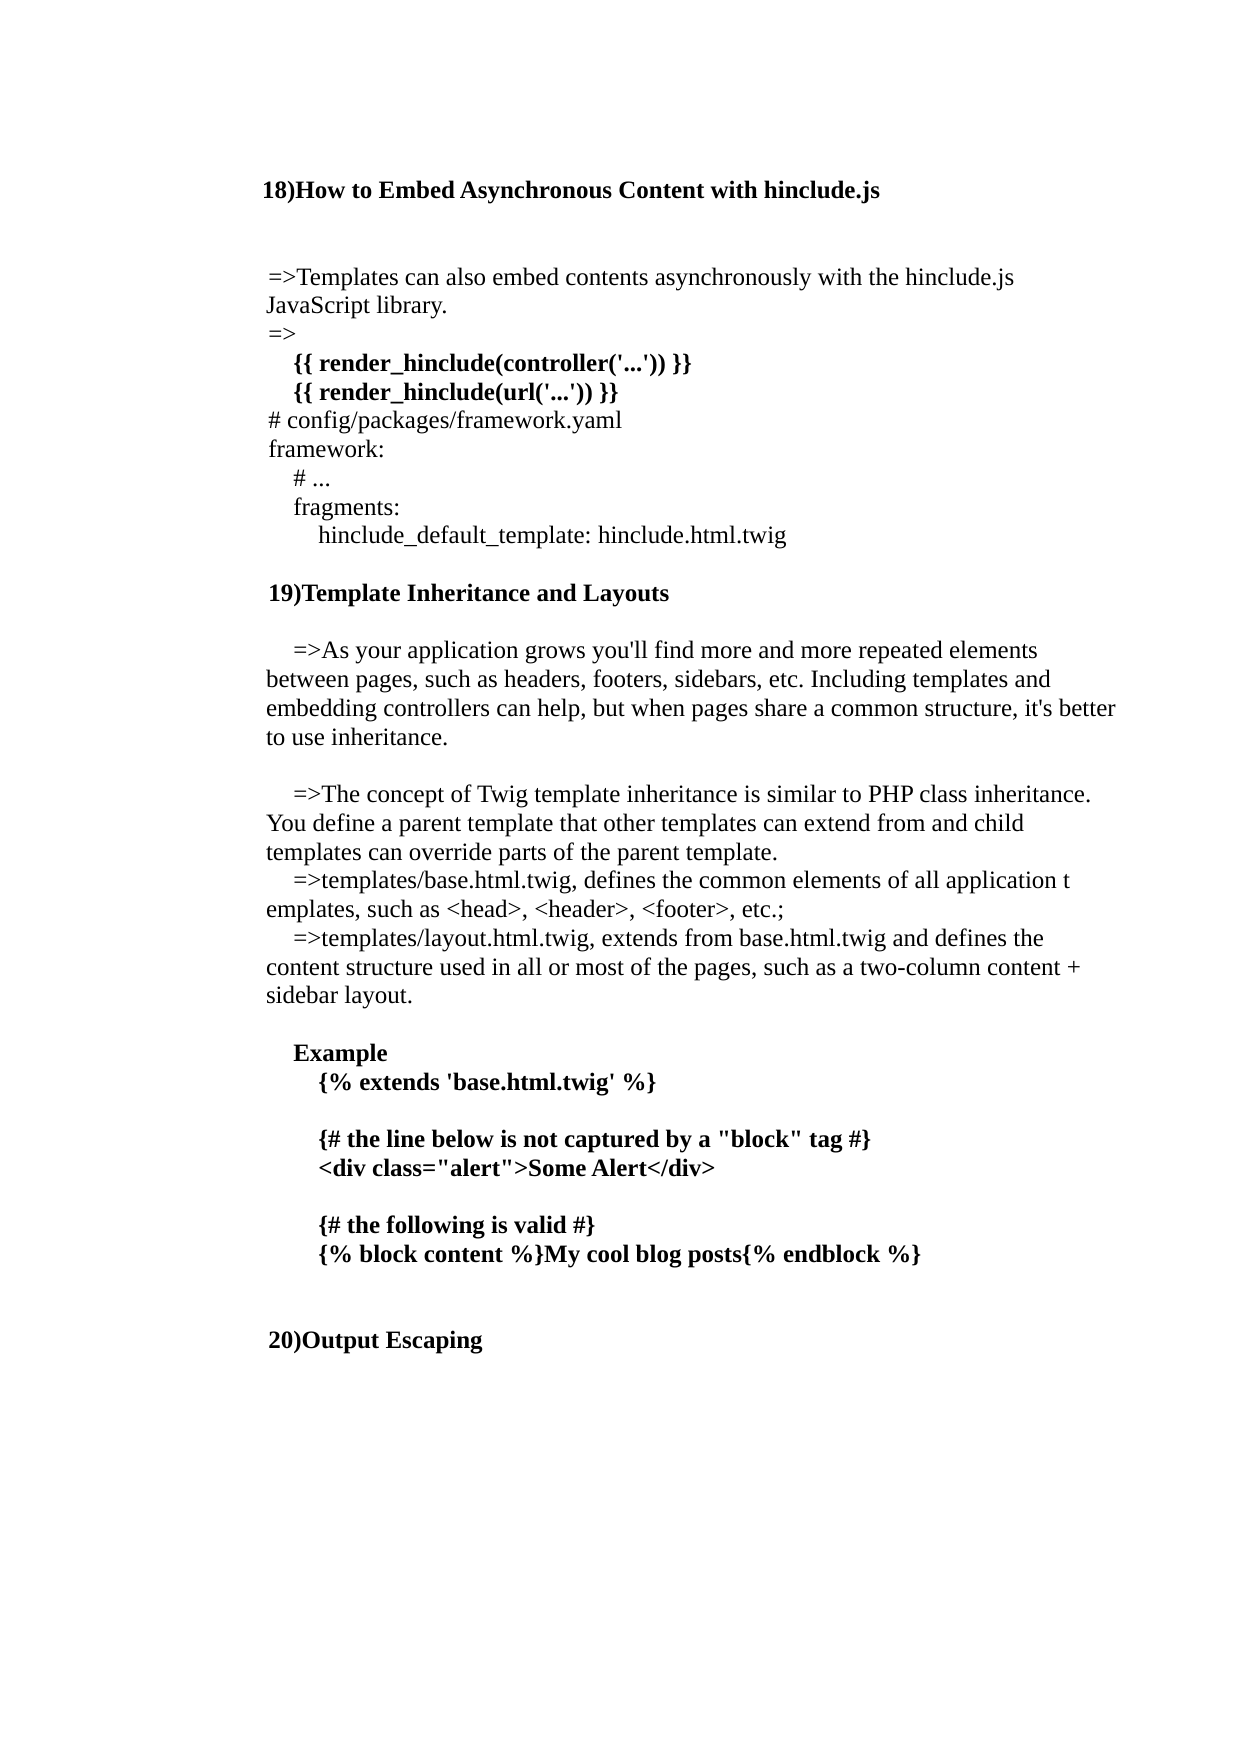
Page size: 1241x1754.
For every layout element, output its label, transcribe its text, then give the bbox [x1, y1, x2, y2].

text {% block content %}My cool blog posts{% endblock %} [118, 1239, 1122, 1268]
text 19)Template Inheritance and Layouts [118, 578, 1122, 607]
text {{ render_hinclude(url('...')) }} [118, 377, 1122, 406]
text =>As your application grows you'll find more and more repeated elements between pages, such as headers, footers, sidebars, etc. Including templates and embedding controllers can help, but when pages share a common structure, it's better to use inheritance. [118, 636, 1122, 751]
text framework: [118, 434, 1122, 463]
text fragments: [118, 492, 1122, 521]
text =>Templates can also embed contents asynchronously with the hinclude.js JavaScript library. [118, 262, 1122, 319]
text 20)Output Escaping [118, 1326, 1122, 1354]
text # config/packages/framework.yaml [118, 406, 1122, 434]
text =>templates/layout.html.twig, extends from base.html.twig and defines the content structure used in all or most of the pages, such as a two-column content + sidebar layout. [118, 923, 1122, 1009]
text hinclude_default_template: hinclude.html.twig [118, 521, 1122, 549]
text => [118, 319, 1122, 348]
text <div class="alert">Some Alert</div> [118, 1153, 1122, 1182]
text =>templates/base.html.twig, defines the common elements of all application t emplates, such as <head>, <header>, <footer>, etc.; [118, 866, 1122, 923]
text {# the line below is not captured by a "block" tag #} [118, 1124, 1122, 1153]
text {# the following is valid #} [118, 1211, 1122, 1239]
text Example [118, 1038, 1122, 1067]
text # ... [118, 463, 1122, 492]
text =>The concept of Twig template inheritance is similar to PHP class inheritance. You define a parent template that other templates can extend from and child templates can override parts of the parent template. [118, 779, 1122, 866]
text 18)How to Embed Asynchronous Content with hinclude.js [118, 176, 1122, 204]
text {{ render_hinclude(controller('...')) }} [118, 348, 1122, 377]
text {% extends 'base.html.twig' %} [118, 1067, 1122, 1096]
